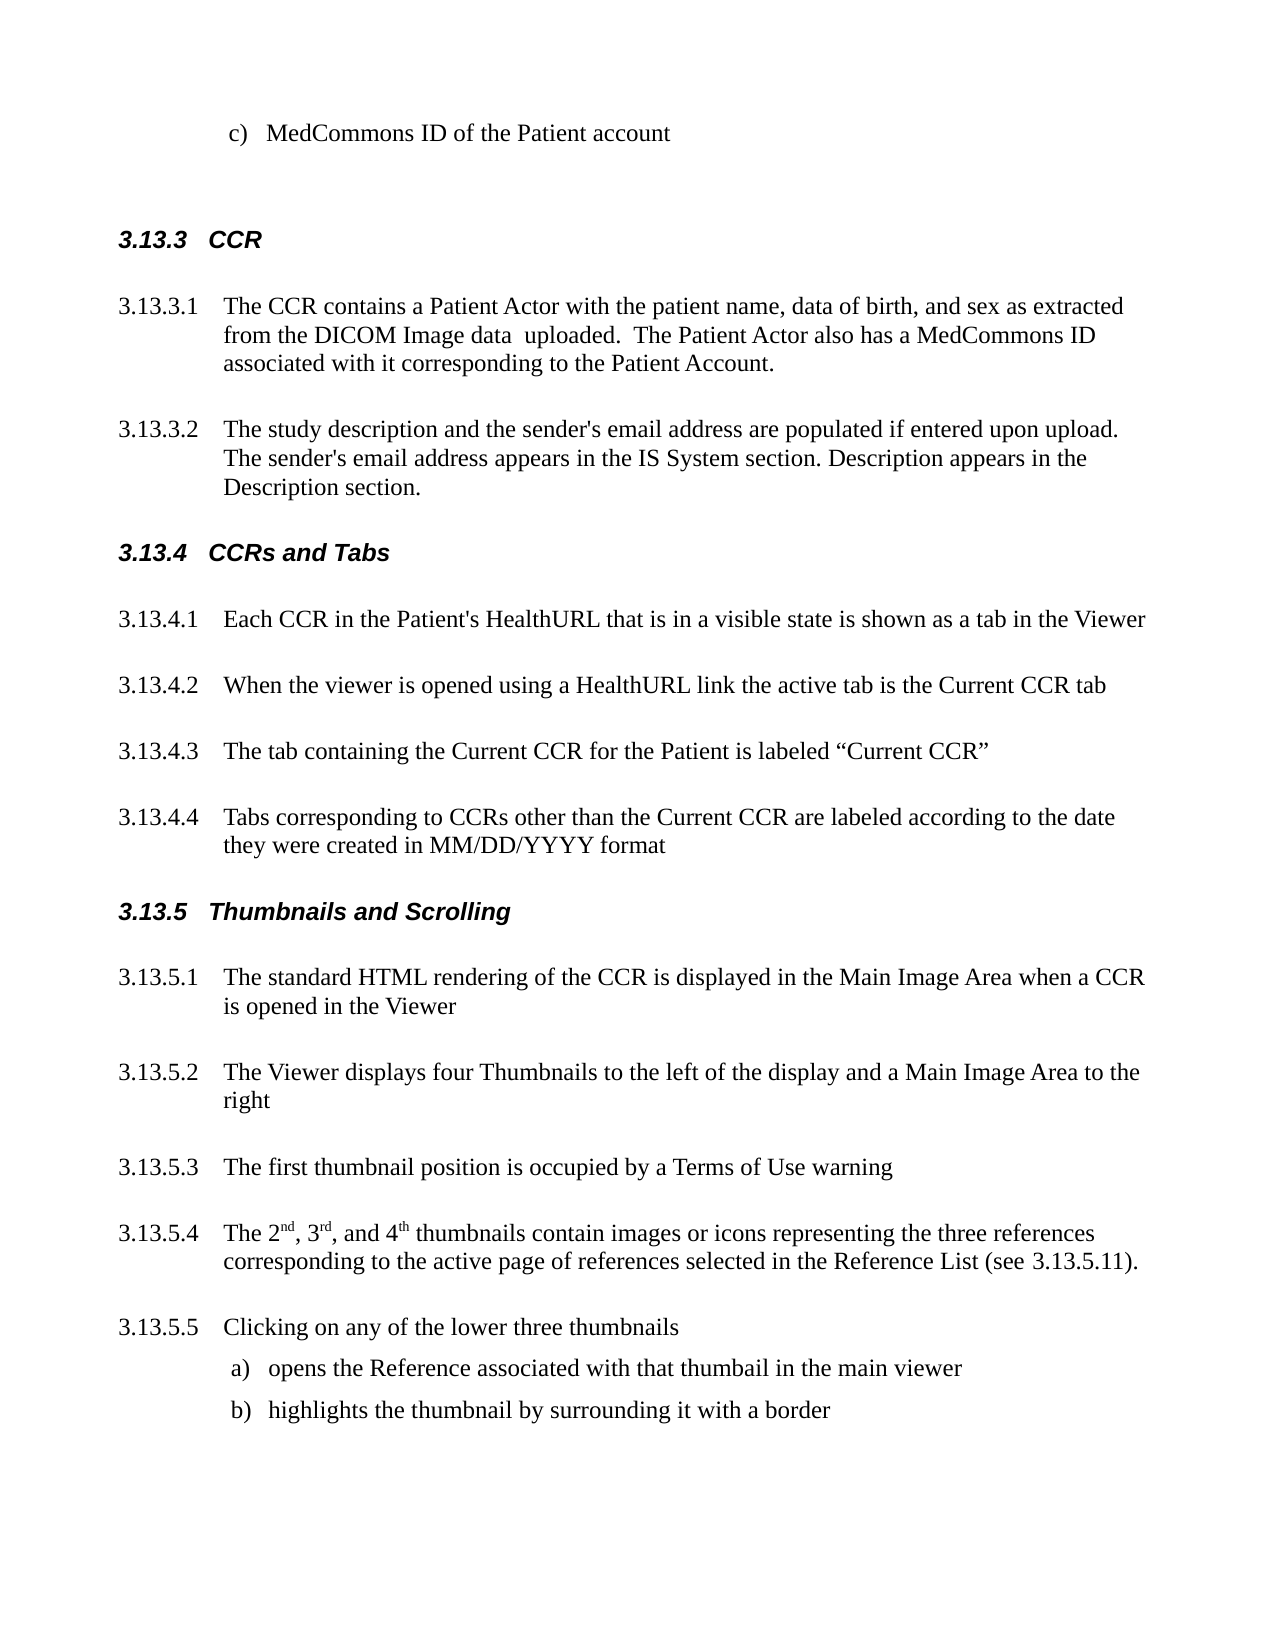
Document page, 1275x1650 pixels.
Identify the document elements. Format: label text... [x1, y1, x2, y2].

subtitle The tab containing the Current CCR for the Patient is labeled “Current CCR” [118, 736, 1157, 764]
subtitle The study description and the sender's email address are populated if entered upon upload. The sender's email address appears in the IS System section. Description appears in the Description section. [118, 415, 1157, 500]
subtitle CCRs and Tabs [118, 538, 1157, 566]
subtitle The first thumbnail position is occupied by a Terms of Use warning [118, 1152, 1157, 1180]
list MedCommons ID of the Patient account [228, 118, 1157, 147]
subtitle Each CCR in the Patient's HealthURL that is in a visible state is shown as a tab in the Viewer [118, 604, 1157, 632]
subtitle Tabs corresponding to CCRs other than the Current CCR are labeled according to the date they were created in MM/DD/YYYY format [118, 802, 1157, 859]
subtitle The 2nd, 3rd, and 4th thumbnails contain images or icons representing the three references corresponding to the active page of references selected in the Reference List (see 3.13.5.11). [118, 1218, 1157, 1275]
subtitle The CCR contains a Patient Actor with the patient name, data of birth, and sex as extracted from the DICOM Image data uploaded. The Patient Actor also has a MedCommons ID associated with it corresponding to the Patient Account. [118, 292, 1157, 377]
subtitle Thumbnails and Scrolling [118, 897, 1157, 925]
subtitle CCR [118, 226, 1157, 254]
subtitle Clicking on any of the lower three thumbnails [118, 1312, 1157, 1341]
subtitle When the viewer is opened using a HealthURL link the active tab is the Current CCR tab [118, 670, 1157, 698]
subtitle The standard HTML rendering of the CCR is displayed in the Main Image Area when a CCR is opened in the Viewer [118, 963, 1157, 1020]
list highlights the thumbnail by surrounding it with a border [231, 1395, 1157, 1423]
list opens the Reference associated with that thumbail in the main viewer [231, 1353, 1157, 1382]
subtitle The Viewer displays four Thumbnails to the left of the display and a Main Image Area to the right [118, 1057, 1157, 1114]
